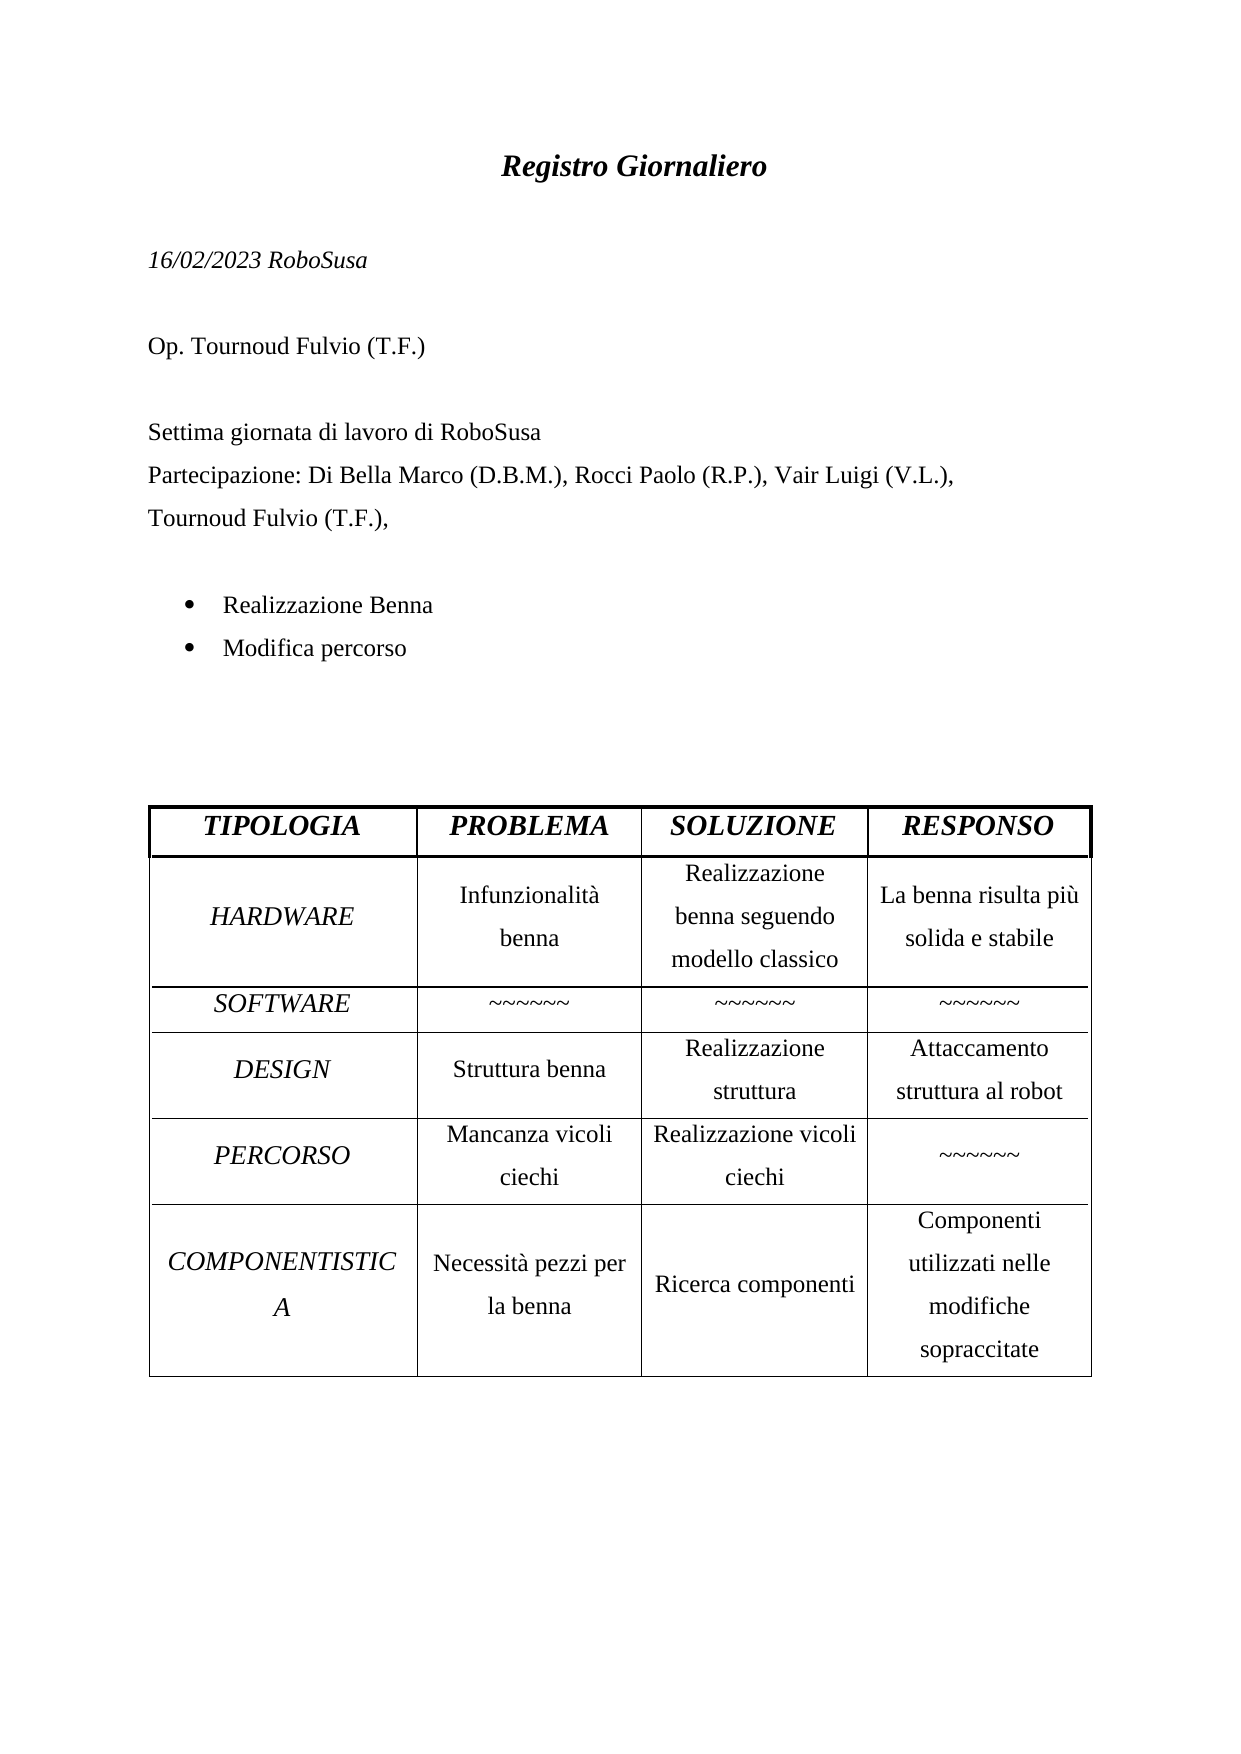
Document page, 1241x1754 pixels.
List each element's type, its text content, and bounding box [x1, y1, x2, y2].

table_cell ~~~~~~ [418, 988, 641, 1032]
list Realizzazione Benna [185, 590, 1092, 618]
table_header TIPOLOGIA [151, 809, 416, 855]
table_cell ~~~~~~ [642, 988, 867, 1032]
table_cell ~~~~~~ [868, 1118, 1091, 1204]
text Partecipazione: Di Bella Marco (D.B.M.), Rocci Paolo (R.P.), Vair Luigi (V.L.), Tournoud Fulvio (T.F.), [148, 460, 1092, 532]
table_cell Realizzazione vicoli ciechi [642, 1119, 867, 1204]
table_header PROBLEMA [418, 809, 641, 855]
table_cell Infunzionalità benna [418, 858, 641, 986]
list Modifica percorso [185, 633, 1092, 662]
table_cell La benna risulta più solida e stabile [868, 855, 1091, 986]
table_cell Struttura benna [418, 1033, 641, 1118]
table_cell COMPONENTISTICA [150, 1204, 417, 1376]
table_cell HARDWARE [150, 856, 417, 986]
table_cell Mancanza vicoli ciechi [418, 1119, 641, 1204]
table_cell Realizzazione benna seguendo modello classico [642, 858, 867, 986]
text 16/02/2023 RoboSusa [148, 245, 1092, 273]
table_cell Componenti utilizzati nelle modifiche sopraccitate [868, 1204, 1091, 1376]
text Op. Tournoud Fulvio (T.F.) [148, 331, 1092, 360]
text Settima giornata di lavoro di RoboSusa [148, 417, 1092, 446]
table_cell Realizzazione struttura [642, 1033, 867, 1118]
table_header RESPONSO [869, 809, 1089, 855]
table_cell DESIGN [150, 1032, 417, 1118]
table_cell Ricerca componenti [642, 1205, 867, 1376]
text Registro Giornaliero [148, 148, 1092, 184]
table_cell Attaccamento struttura al robot [868, 1032, 1091, 1118]
table_cell ~~~~~~ [868, 986, 1091, 1032]
table_cell SOFTWARE [150, 986, 417, 1032]
table_cell PERCORSO [150, 1118, 417, 1204]
table_cell Necessità pezzi per la benna [418, 1205, 641, 1376]
table_header SOLUZIONE [642, 809, 867, 855]
